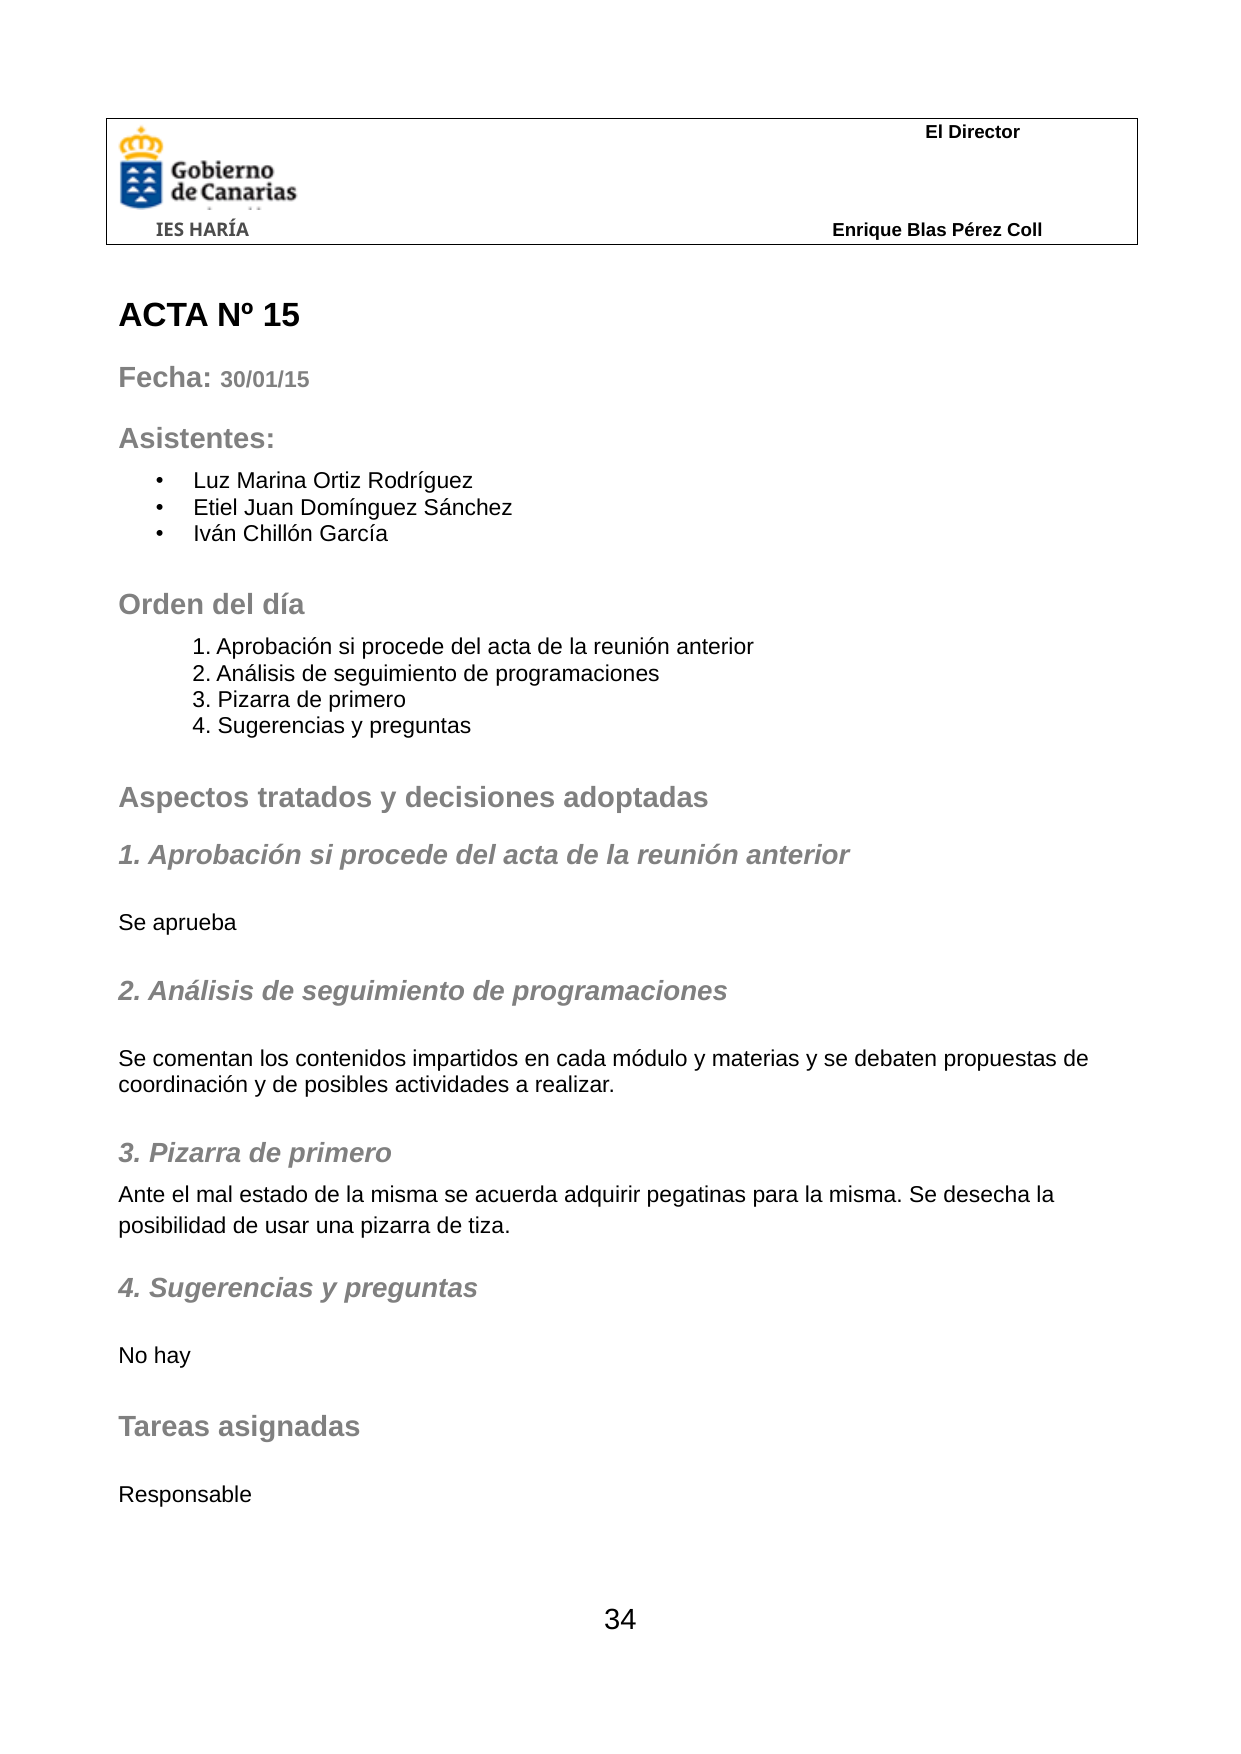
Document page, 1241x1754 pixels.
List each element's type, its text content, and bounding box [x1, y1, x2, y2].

subtitle Asistentes: [118, 421, 1122, 455]
subtitle Aspectos tratados y decisiones adoptadas [118, 779, 1122, 813]
text No hay [118, 1342, 1122, 1368]
list Etiel Juan Domínguez Sánchez [156, 493, 1122, 520]
text 2. Análisis de seguimiento de programaciones [192, 659, 1122, 686]
subtitle Fecha: 30/01/15 [118, 361, 1122, 394]
subtitle 1. Aprobación si procede del acta de la reunión anterior [118, 838, 1122, 870]
subtitle Orden del día [118, 587, 1122, 621]
picture [115, 123, 300, 210]
text 3. Pizarra de primero [192, 686, 1122, 712]
list Iván Chillón García [156, 520, 1122, 546]
subtitle 2. Análisis de seguimiento de programaciones [118, 974, 1122, 1006]
text Se comentan los contenidos impartidos en cada módulo y materias y se debaten propuestas de coordinación y de posibles actividades a realizar. [118, 1045, 1122, 1097]
text Responsable [118, 1481, 1122, 1508]
subtitle 3. Pizarra de primero [118, 1136, 1122, 1168]
subtitle ACTA Nº 15 [118, 295, 1122, 333]
list Luz Marina Ortiz Rodríguez [156, 467, 1122, 493]
text Se aprueba [118, 909, 1122, 935]
text Ante el mal estado de la misma se acuerda adquirir pegatinas para la misma. Se desecha la posibilidad de usar una pizarra de tiza. [118, 1181, 1122, 1239]
text 4. Sugerencias y preguntas [192, 712, 1122, 739]
subtitle Tareas asignadas [118, 1409, 1122, 1442]
text 1. Aprobación si procede del acta de la reunión anterior [192, 633, 1122, 659]
subtitle 4. Sugerencias y preguntas [118, 1271, 1122, 1303]
